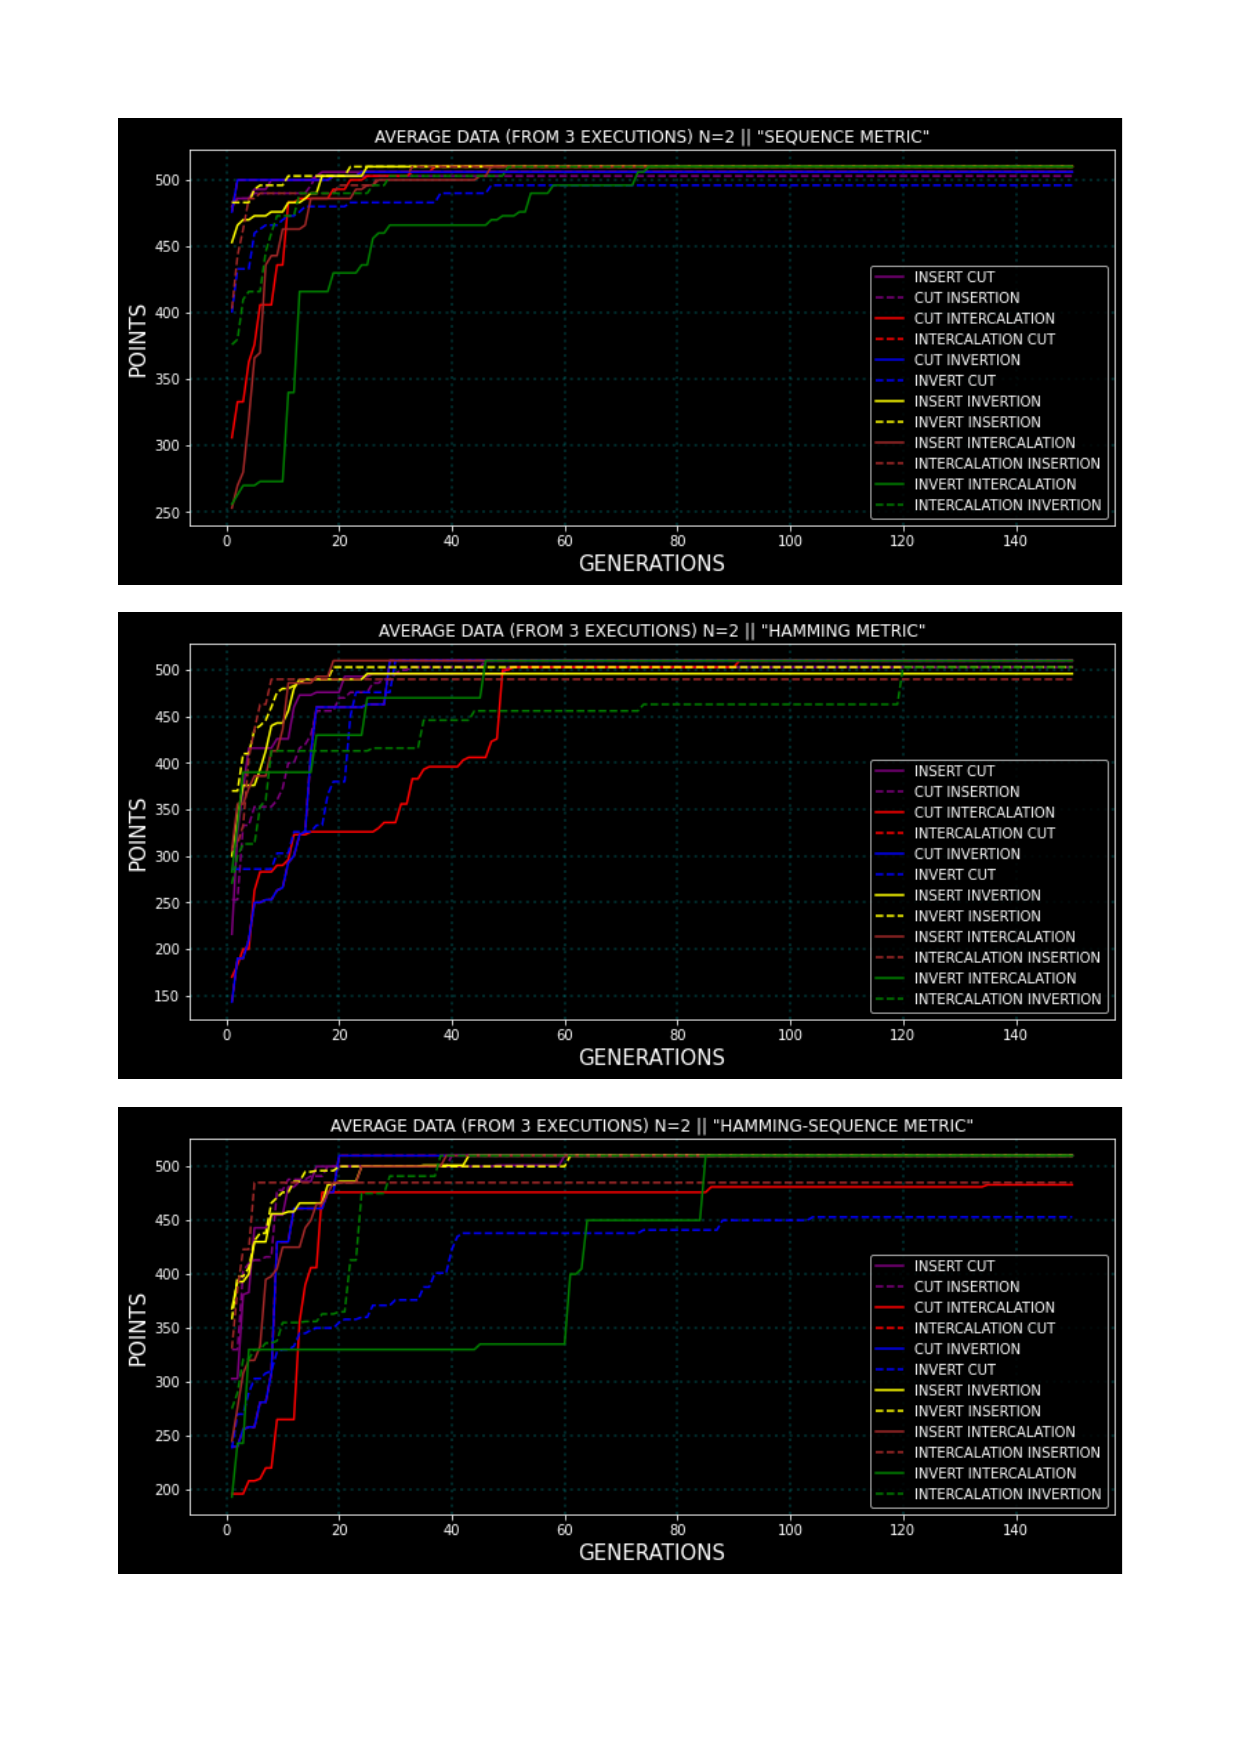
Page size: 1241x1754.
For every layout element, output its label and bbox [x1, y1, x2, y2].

picture [118, 118, 1123, 585]
picture [118, 1107, 1123, 1574]
picture [118, 612, 1123, 1079]
